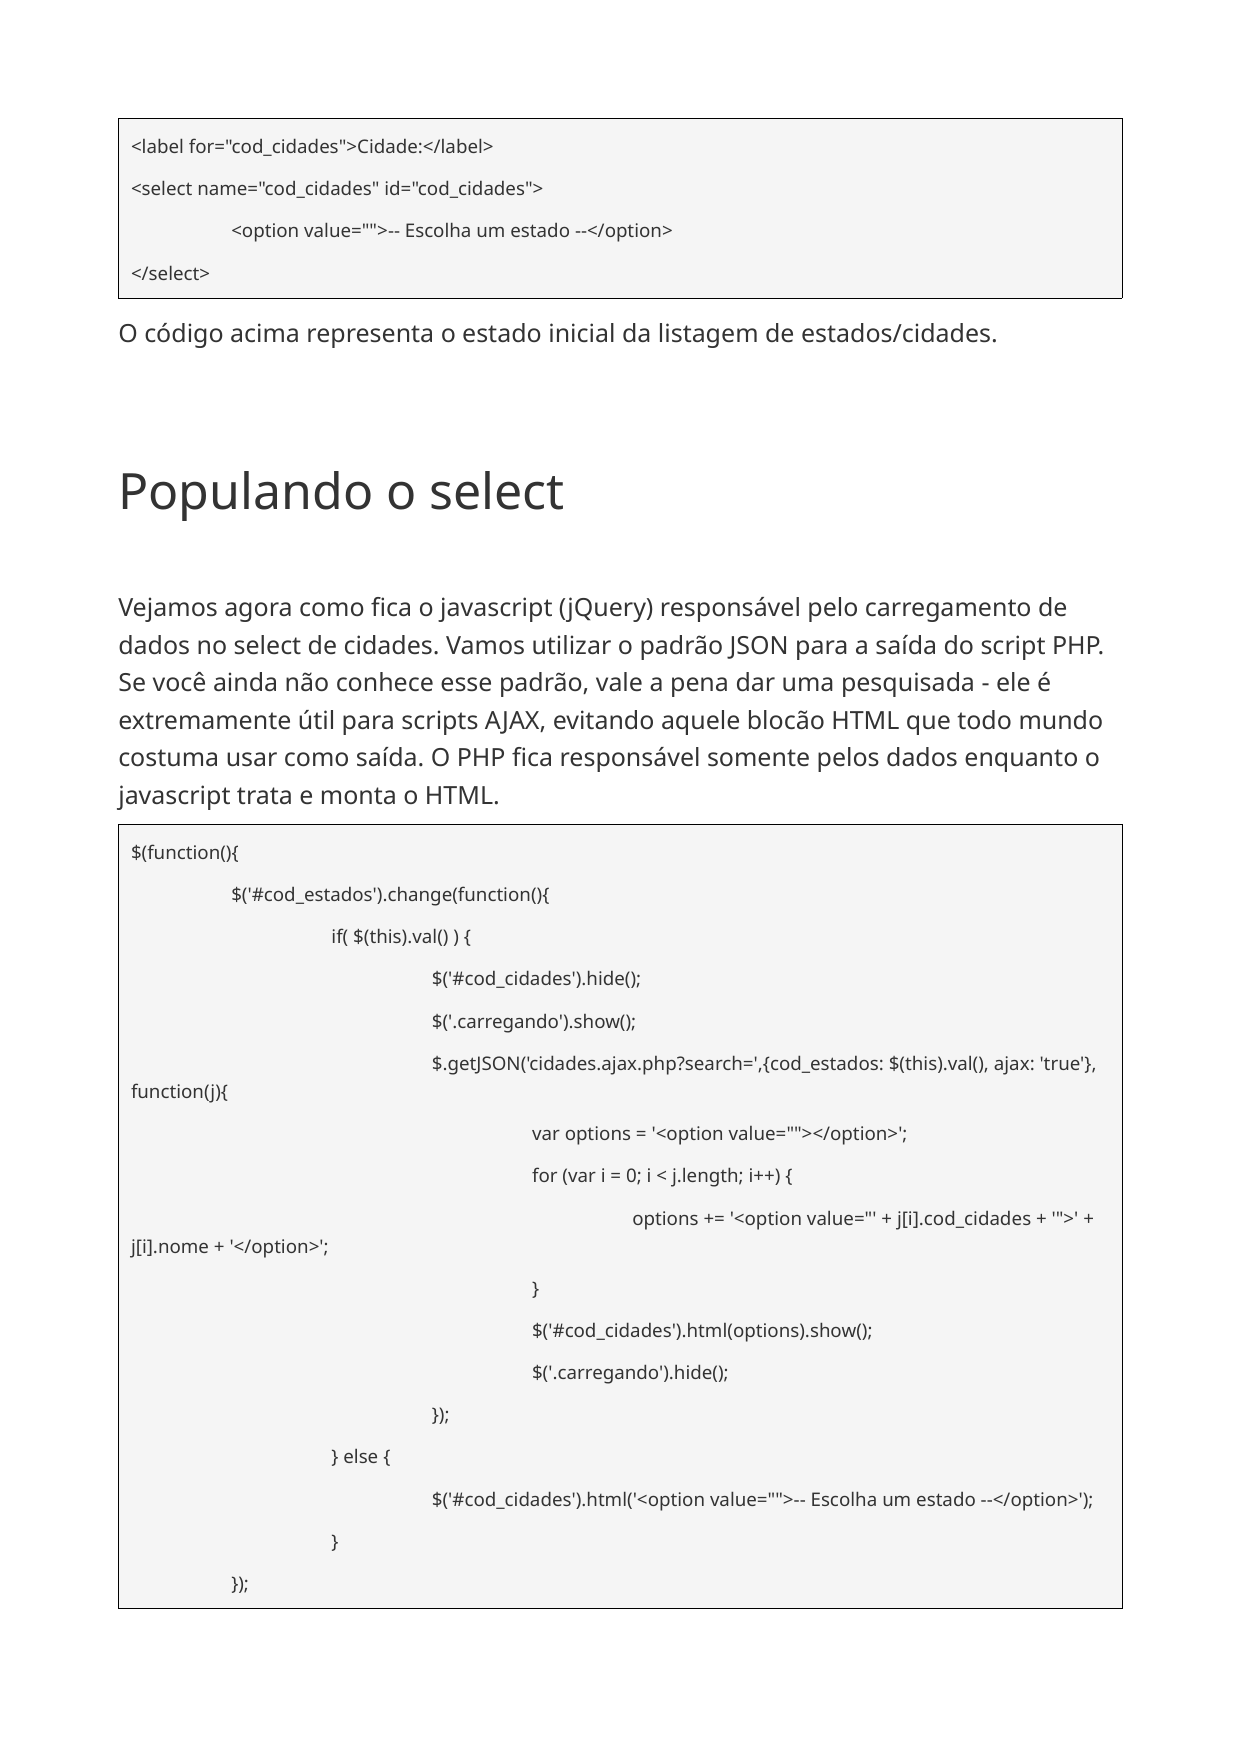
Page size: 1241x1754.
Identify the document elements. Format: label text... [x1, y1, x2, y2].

text $('#cod_cidades').html('<option value="">-- Escolha um estado --</option>'); [119, 1471, 1122, 1512]
subtitle Populando o select [118, 456, 1122, 524]
text }); [119, 1386, 1122, 1427]
text $('#cod_estados').change(function(){ [119, 866, 1122, 907]
text $('#cod_cidades').html(options).show(); [119, 1302, 1122, 1343]
text $(function(){ [119, 825, 1122, 865]
text for (var i = 0; i < j.length; i++) { [119, 1147, 1122, 1188]
text $('.carregando').show(); [119, 993, 1122, 1033]
text <option value="">-- Escolha um estado --</option> [119, 202, 1122, 243]
text $('.carregando').hide(); [119, 1344, 1122, 1385]
text } [119, 1260, 1122, 1301]
text </select> [119, 245, 1122, 298]
text O código acima representa o estado inicial da listagem de estados/cidades. [118, 312, 1122, 349]
text var options = '<option value=""></option>'; [119, 1105, 1122, 1146]
text } else { [119, 1429, 1122, 1469]
text $.getJSON('cidades.ajax.php?search=',{cod_estados: $(this).val(), ajax: 'true'}, function(j){ [119, 1035, 1122, 1104]
text Vejamos agora como fica o javascript (jQuery) responsável pelo carregamento de dados no select de cidades. Vamos utilizar o padrão JSON para a saída do script PHP. Se você ainda não conhece esse padrão, vale a pena dar uma pesquisada - ele é extremamente útil para scripts AJAX, evitando aquele blocão HTML que todo mundo costuma usar como saída. O PHP fica responsável somente pelos dados enquanto o javascript trata e monta o HTML. [118, 586, 1122, 811]
text $('#cod_cidades').hide(); [119, 951, 1122, 991]
text if( $(this).val() ) { [119, 908, 1122, 949]
text <select name="cod_cidades" id="cod_cidades"> [119, 160, 1122, 201]
text options += '<option value="' + j[i].cod_cidades + '">' + j[i].nome + '</option>'; [119, 1189, 1122, 1258]
text } [119, 1513, 1122, 1554]
text <label for="cod_cidades">Cidade:</label> [119, 119, 1122, 159]
text }); [119, 1555, 1122, 1608]
